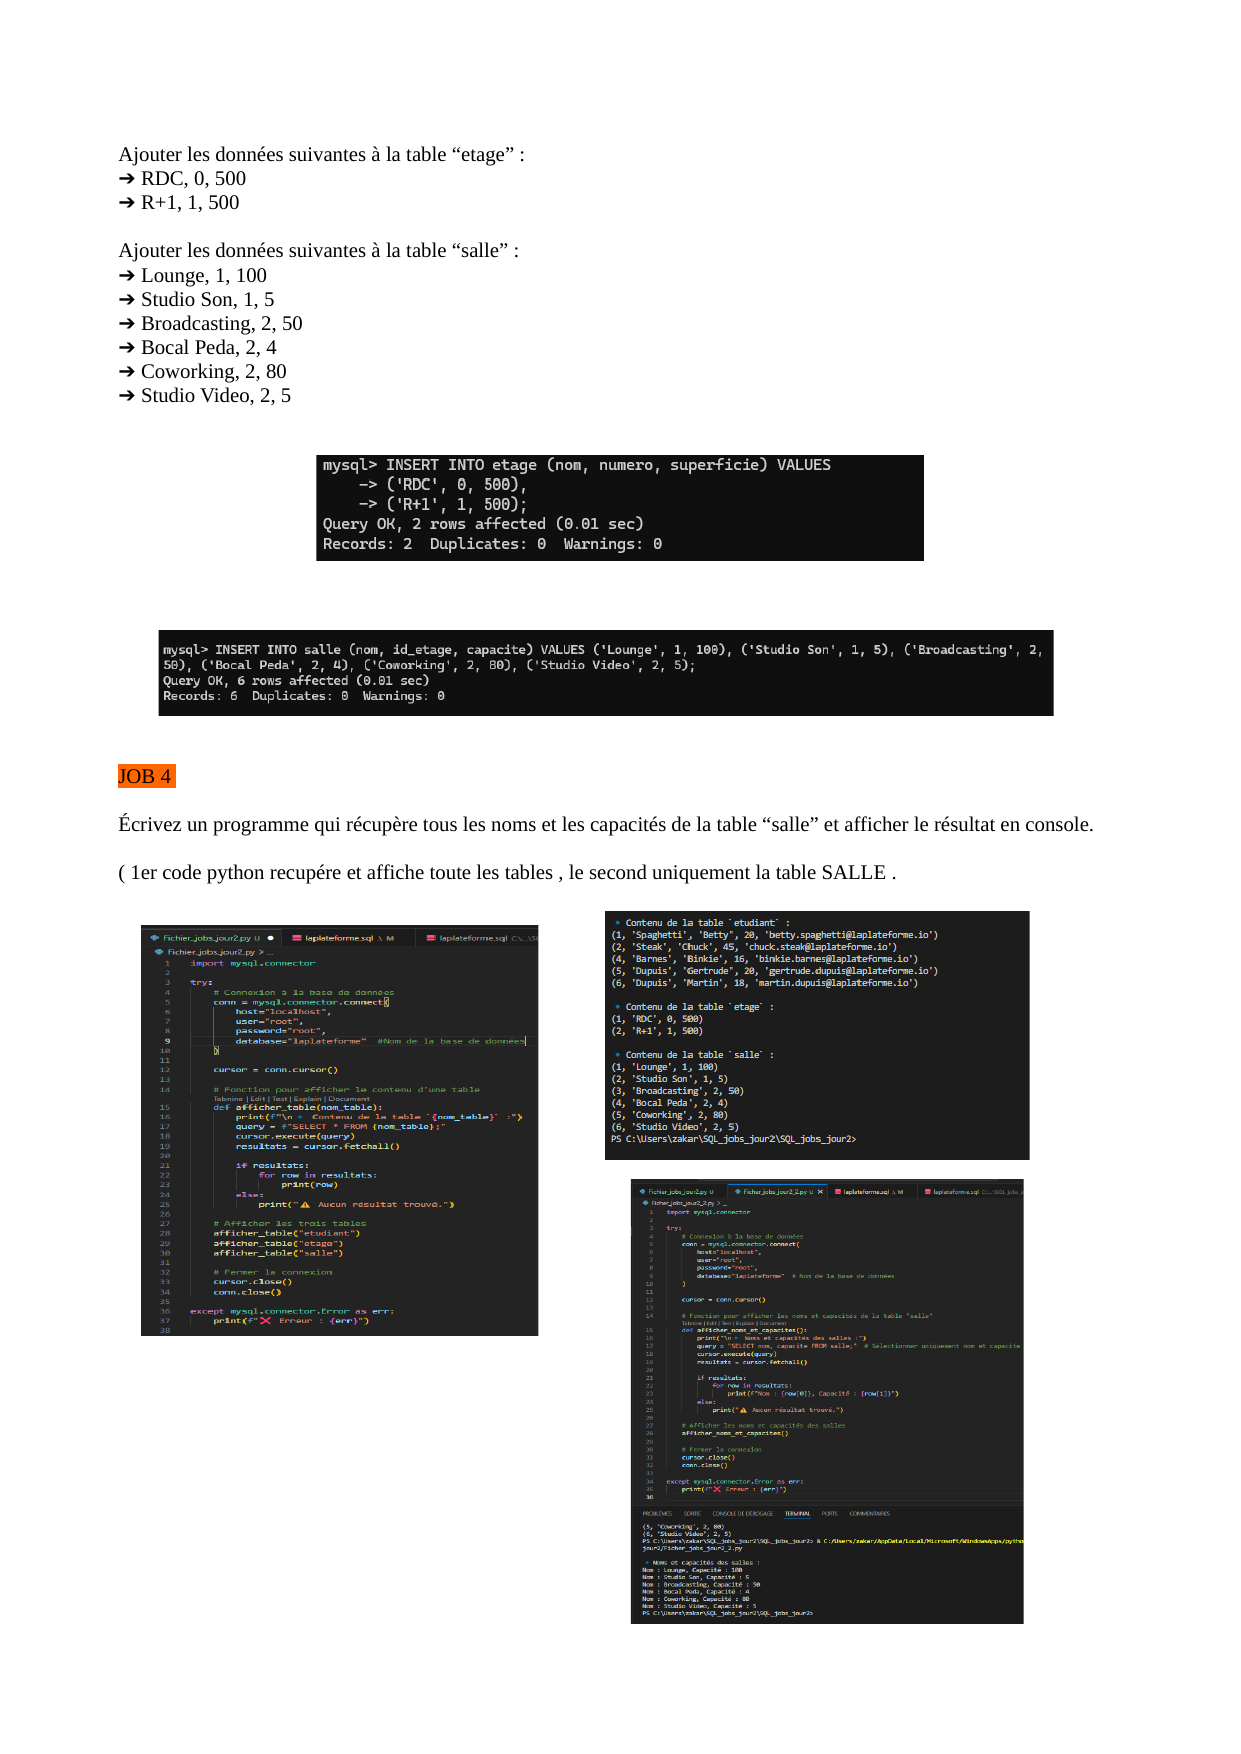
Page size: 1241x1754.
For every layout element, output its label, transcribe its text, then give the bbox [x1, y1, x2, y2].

text ( 1er code python recupére et affiche toute les tables , le second uniquement la table SALLE . [118, 860, 1122, 884]
picture [158, 630, 1054, 716]
text Ajouter les données suivantes à la table “etage” : ➔ RDC, 0, 500 ➔ R+1, 1, 500 Ajouter les données suivantes à la table “salle” : ➔ Lounge, 1, 100 ➔ Studio Son, 1, 5 ➔ Broadcasting, 2, 50 ➔ Bocal Peda, 2, 4 ➔ Coworking, 2, 80 ➔ Studio Video, 2, 5 [118, 142, 1122, 407]
picture [630, 1179, 1024, 1624]
text JOB 4 [118, 764, 1122, 788]
picture [605, 911, 1030, 1160]
picture [141, 925, 539, 1336]
picture [316, 455, 924, 561]
text Écrivez un programme qui récupère tous les noms et les capacités de la table “salle” et afficher le résultat en console. [118, 812, 1122, 836]
